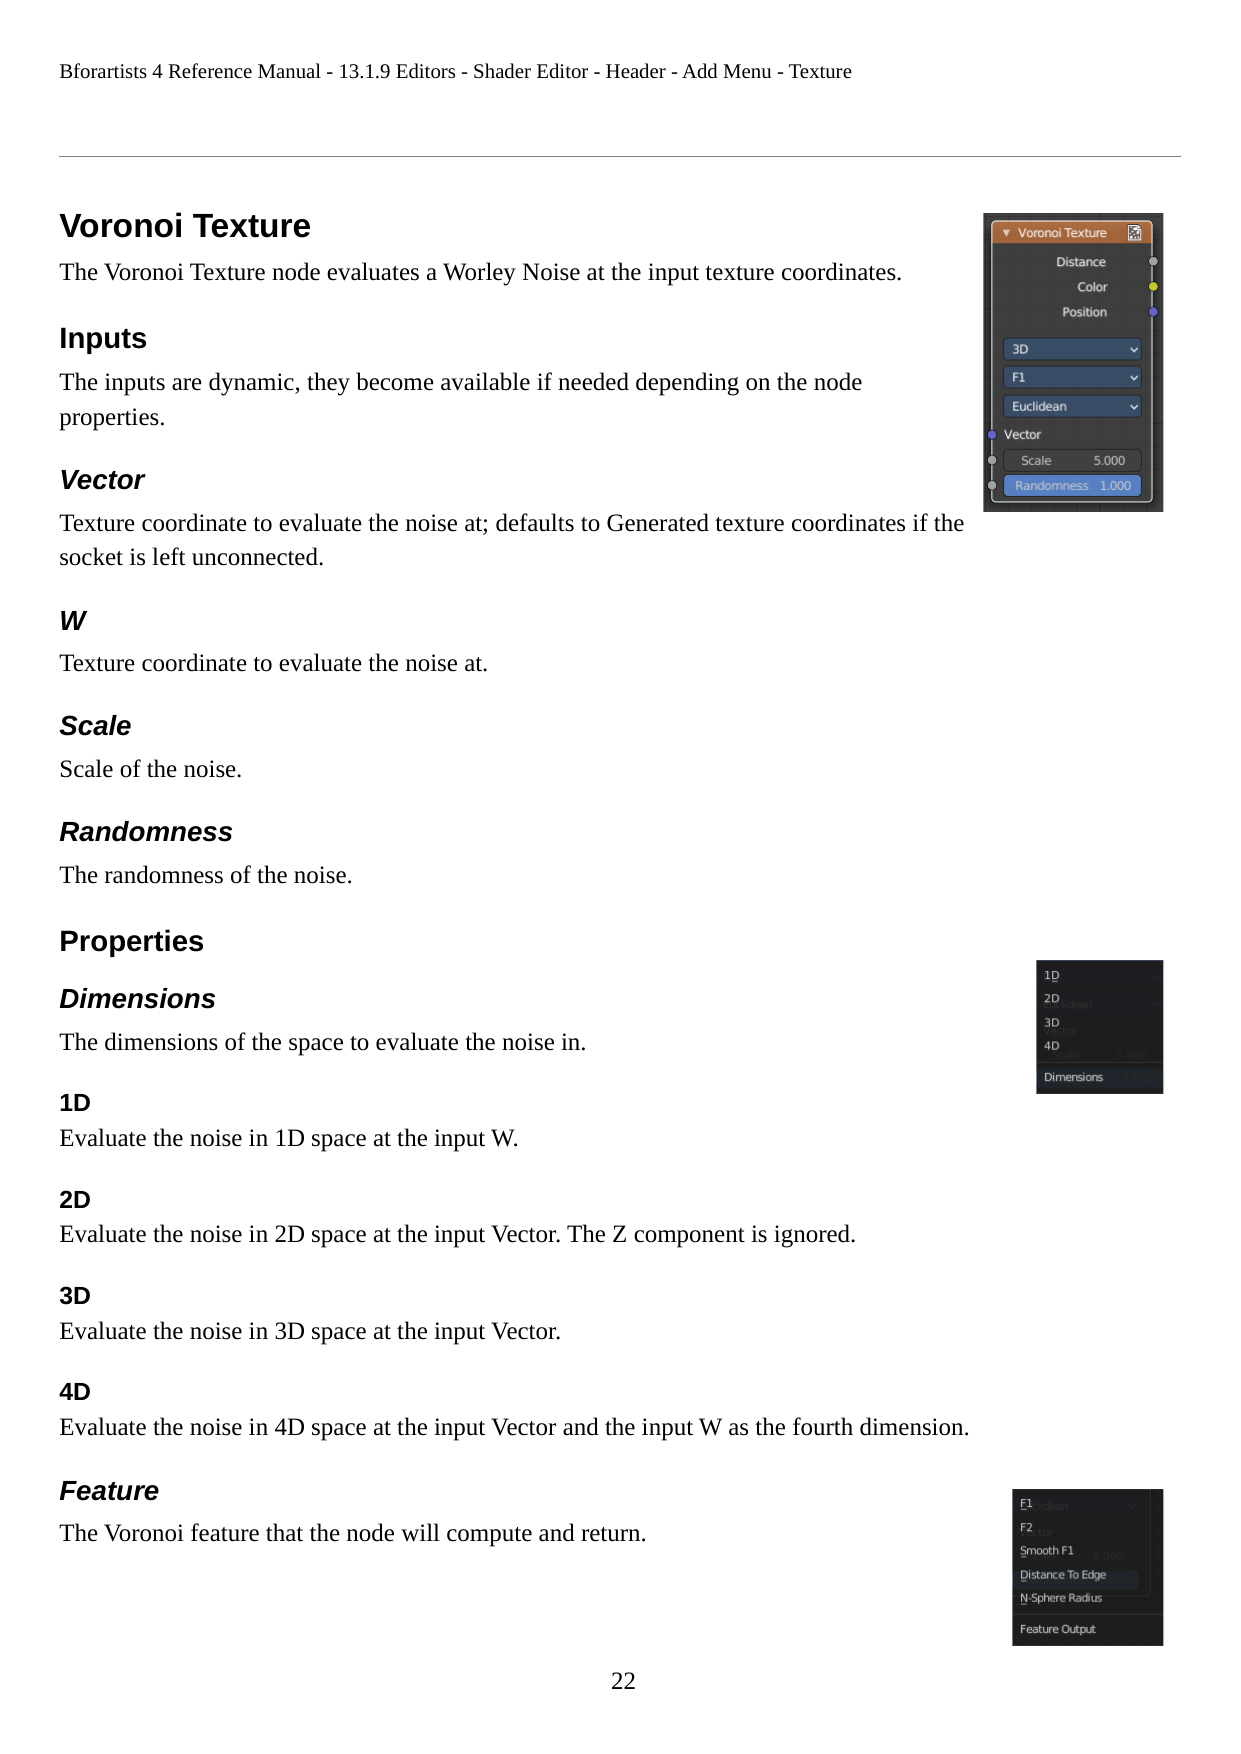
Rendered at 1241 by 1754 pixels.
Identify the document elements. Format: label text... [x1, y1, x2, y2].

text Evaluate the noise in 3D space at the input Vector. [59, 1316, 1181, 1345]
subtitle [1164, 982, 1181, 1014]
subtitle Feature [59, 1474, 1181, 1506]
subtitle 2D [59, 1185, 1181, 1213]
text The Voronoi Texture node evaluates a Worley Noise at the input texture coordinates. [59, 257, 983, 286]
subtitle Properties [59, 924, 1181, 957]
text Scale of the noise. [59, 754, 1181, 783]
text The dimensions of the space to evaluate the noise in. [59, 1027, 1036, 1056]
text The Voronoi feature that the node will compute and return. [59, 1518, 1012, 1547]
subtitle Dimensions [59, 982, 1036, 1014]
subtitle [1164, 463, 1181, 495]
text Texture coordinate to evaluate the noise at; defaults to Generated texture coordinates if the socket is left unconnected. [59, 508, 1181, 571]
subtitle Vector [59, 463, 983, 495]
subtitle 4D [59, 1377, 1181, 1406]
picture [983, 213, 1164, 512]
text The inputs are dynamic, they become available if needed depending on the node properties. [59, 367, 983, 431]
subtitle 1D [59, 1088, 1181, 1117]
picture [1012, 1489, 1164, 1646]
text The randomness of the noise. [59, 860, 1181, 889]
subtitle Voronoi Texture [59, 206, 1181, 245]
text Texture coordinate to evaluate the noise at. [59, 648, 1181, 677]
subtitle Randomness [59, 816, 1181, 848]
subtitle W [59, 604, 1181, 636]
text Evaluate the noise in 4D space at the input Vector and the input W as the fourth dimension. [59, 1412, 1181, 1441]
subtitle Scale [59, 710, 1181, 742]
picture [1036, 960, 1164, 1094]
text Evaluate the noise in 1D space at the input W. [59, 1123, 1181, 1152]
subtitle 3D [59, 1281, 1181, 1310]
subtitle [1164, 321, 1181, 355]
text Evaluate the noise in 2D space at the input Vector. The Z component is ignored. [59, 1219, 1181, 1248]
subtitle Inputs [59, 321, 983, 355]
